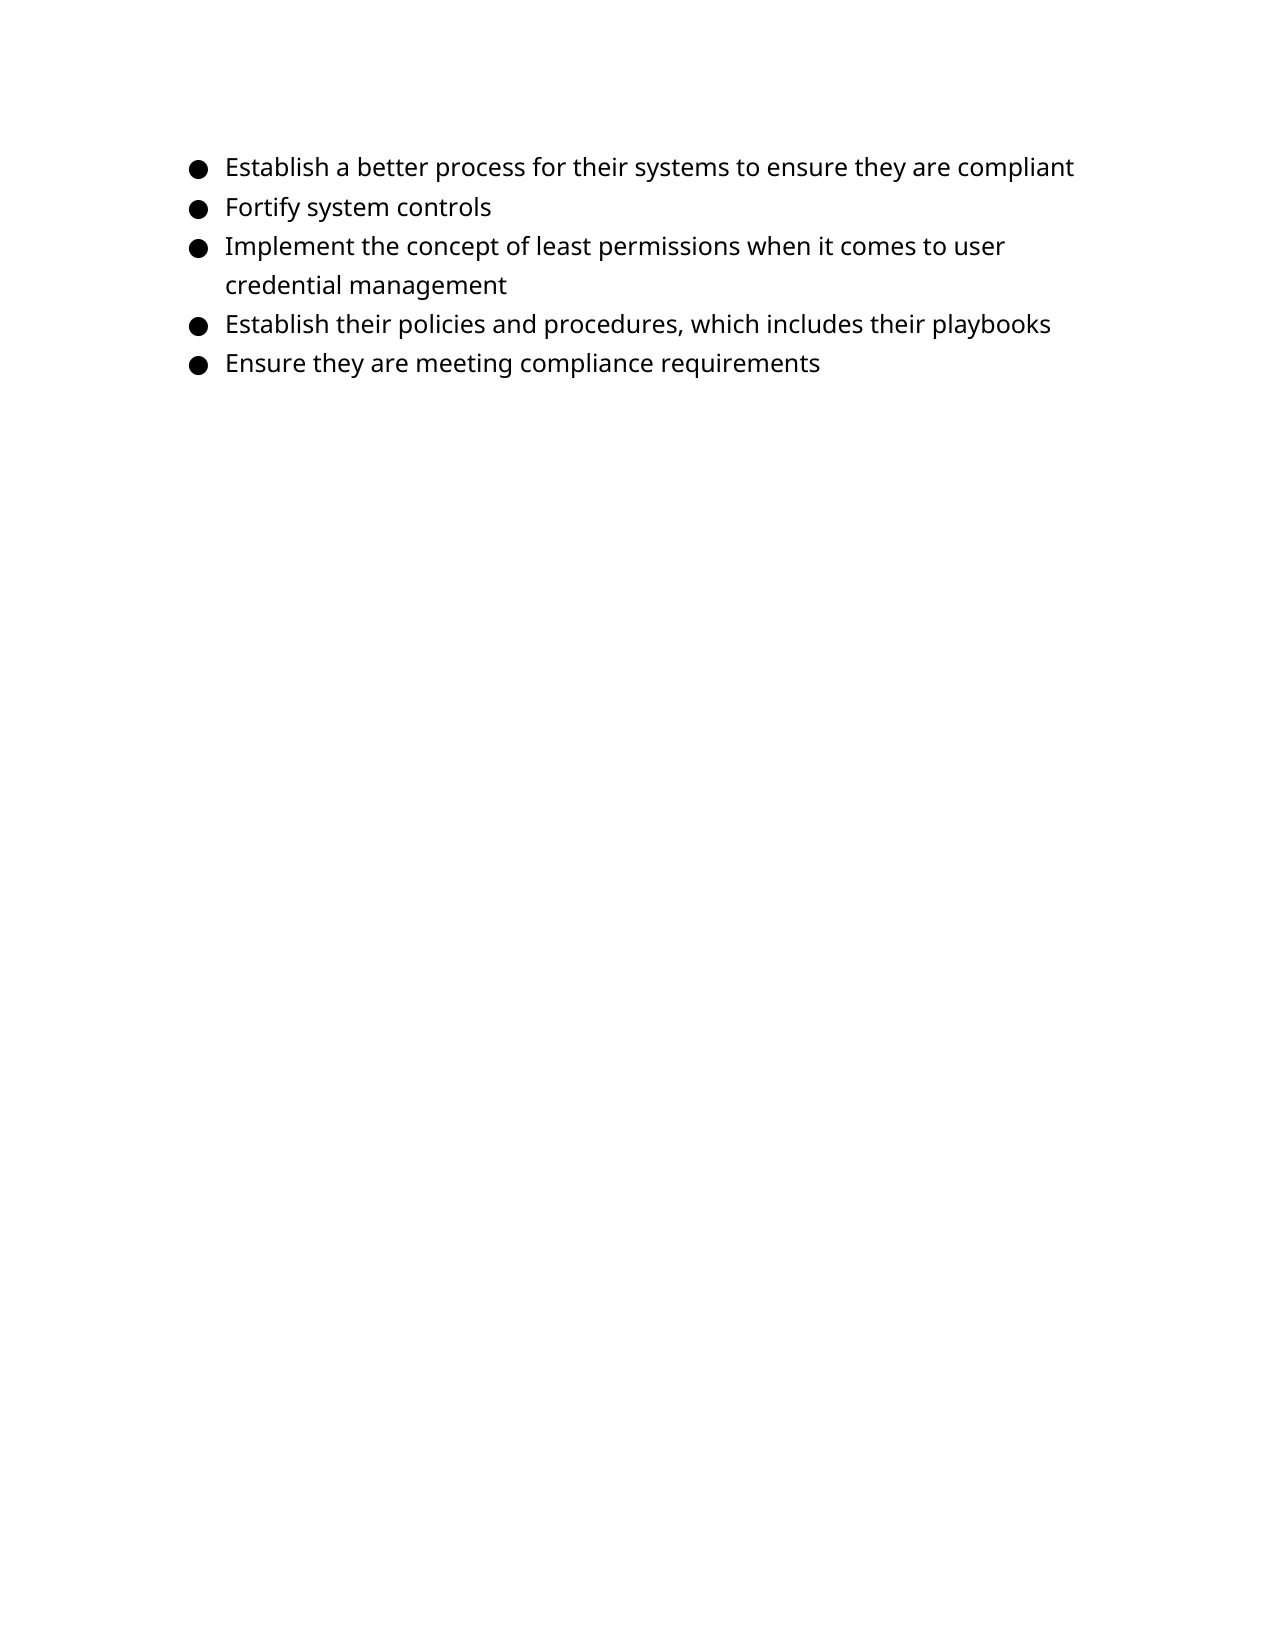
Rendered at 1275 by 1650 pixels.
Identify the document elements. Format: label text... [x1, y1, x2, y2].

list Implement the concept of least permissions when it comes to user credential management [187, 228, 1125, 302]
list Establish their policies and procedures, which includes their playbooks [187, 307, 1125, 341]
list Establish a better process for their systems to ensure they are compliant [187, 150, 1125, 184]
list Ensure they are meeting compliance requirements [187, 346, 1125, 380]
list Fortify system controls [187, 189, 1125, 223]
